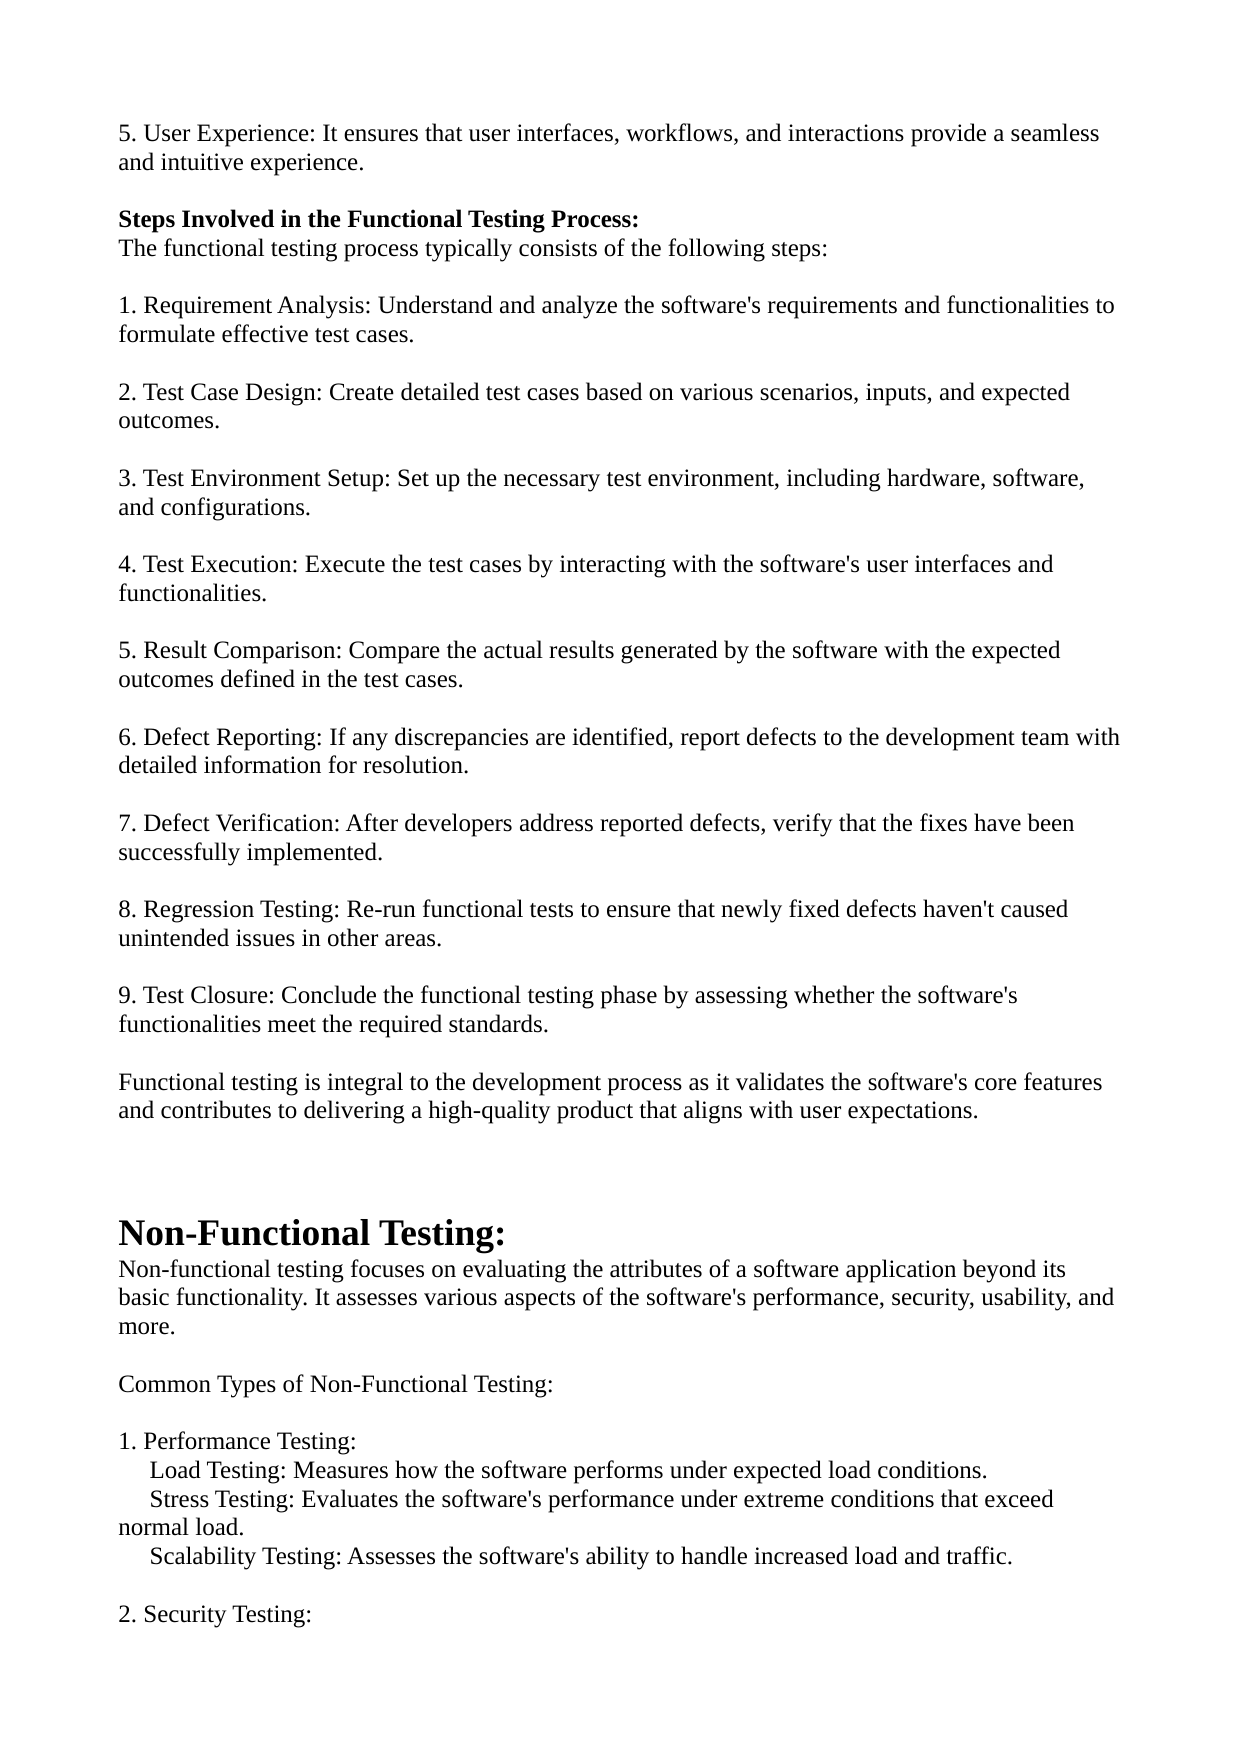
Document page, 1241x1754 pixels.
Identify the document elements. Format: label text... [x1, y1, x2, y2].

text Stress Testing: Evaluates the software's performance under extreme conditions that exceed normal load. [118, 1484, 1122, 1541]
text The functional testing process typically consists of the following steps: [118, 233, 1122, 262]
text Load Testing: Measures how the software performs under expected load conditions. [118, 1455, 1122, 1484]
text 3. Test Environment Setup: Set up the necessary test environment, including hardware, software, and configurations. [118, 463, 1122, 521]
text 2. Test Case Design: Create detailed test cases based on various scenarios, inputs, and expected outcomes. [118, 377, 1122, 434]
text 1. Requirement Analysis: Understand and analyze the software's requirements and functionalities to formulate effective test cases. [118, 291, 1122, 348]
text 5. User Experience: It ensures that user interfaces, workflows, and interactions provide a seamless and intuitive experience. [118, 118, 1122, 176]
text Non-Functional Testing: [118, 1211, 1122, 1254]
text Steps Involved in the Functional Testing Process: [118, 204, 1122, 233]
text 7. Defect Verification: After developers address reported defects, verify that the fixes have been successfully implemented. [118, 808, 1122, 866]
text 8. Regression Testing: Re-run functional tests to ensure that newly fixed defects haven't caused unintended issues in other areas. [118, 894, 1122, 952]
text Non-functional testing focuses on evaluating the attributes of a software application beyond its basic functionality. It assesses various aspects of the software's performance, security, usability, and more. [118, 1254, 1122, 1340]
text Scalability Testing: Assesses the software's ability to handle increased load and traffic. [118, 1541, 1122, 1570]
text 1. Performance Testing: [118, 1426, 1122, 1455]
text 5. Result Comparison: Compare the actual results generated by the software with the expected outcomes defined in the test cases. [118, 636, 1122, 693]
text Functional testing is integral to the development process as it validates the software's core features and contributes to delivering a high-quality product that aligns with user expectations. [118, 1067, 1122, 1124]
text 2. Security Testing: [118, 1599, 1122, 1627]
text 9. Test Closure: Conclude the functional testing phase by assessing whether the software's functionalities meet the required standards. [118, 981, 1122, 1038]
text 6. Defect Reporting: If any discrepancies are identified, report defects to the development team with detailed information for resolution. [118, 722, 1122, 779]
text 4. Test Execution: Execute the test cases by interacting with the software's user interfaces and functionalities. [118, 549, 1122, 607]
text Common Types of Non-Functional Testing: [118, 1369, 1122, 1397]
